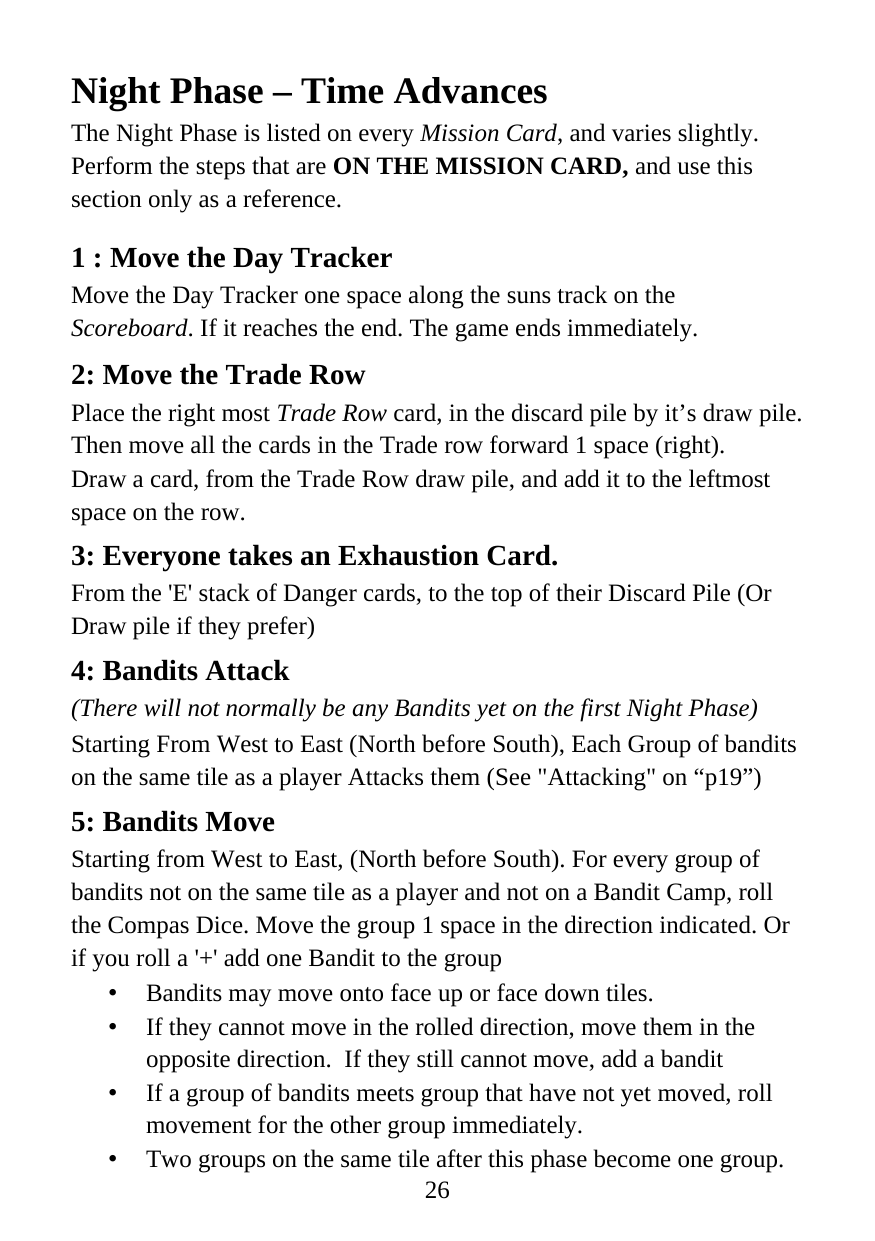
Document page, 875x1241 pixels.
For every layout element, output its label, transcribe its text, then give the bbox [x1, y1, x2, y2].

text Draw a card, from the Trade Row draw pile, and add it to the leftmost space on the row. [71, 464, 803, 525]
text Place the right most Trade Row card, in the discard pile by it’s draw pile. [71, 398, 803, 426]
subtitle Night Phase – Time Advances [71, 68, 803, 111]
list Two groups on the same tile after this phase become one group. [108, 1144, 803, 1172]
text Then move all the cards in the Trade row forward 1 space (right). [71, 431, 803, 459]
text Move the Day Tracker one space along the suns track on the Scoreboard. If it reaches the end. The game ends immediately. [71, 280, 803, 342]
text Starting from West to East, (North before South). For every group of bandits not on the same tile as a player and not on a Bandit Camp, roll the Compas Dice. Move the group 1 space in the direction indicated. Or if you roll a '+' add one Bandit to the group [71, 844, 803, 972]
text The Night Phase is listed on every Mission Card, and varies slightly. Perform the steps that are ON THE MISSION CARD, and use this section only as a reference. [71, 118, 803, 212]
text (There will not normally be any Bandits yet on the first Night Phase) [71, 693, 803, 722]
subtitle 5: Bandits Move [71, 804, 803, 837]
subtitle 1 : Move the Day Tracker [71, 240, 803, 273]
list Bandits may move onto face up or face down tiles. [108, 978, 803, 1007]
list If they cannot move in the rolled direction, move them in the opposite direction. If they still cannot move, add a bandit [108, 1012, 803, 1073]
subtitle 4: Bandits Attack [71, 653, 803, 687]
text Starting From West to East (North before South), Each Group of bandits on the same tile as a player Attacks them (See "Attacking" on “p19”) [71, 729, 803, 791]
list If a group of bandits meets group that have not yet moved, roll movement for the other group immediately. [108, 1078, 803, 1139]
subtitle 2: Move the Trade Row [71, 357, 803, 391]
text From the 'E' stack of Danger cards, to the top of their Discard Pile (Or Draw pile if they prefer) [71, 578, 803, 640]
subtitle 3: Everyone takes an Exhaustion Card. [71, 538, 803, 572]
